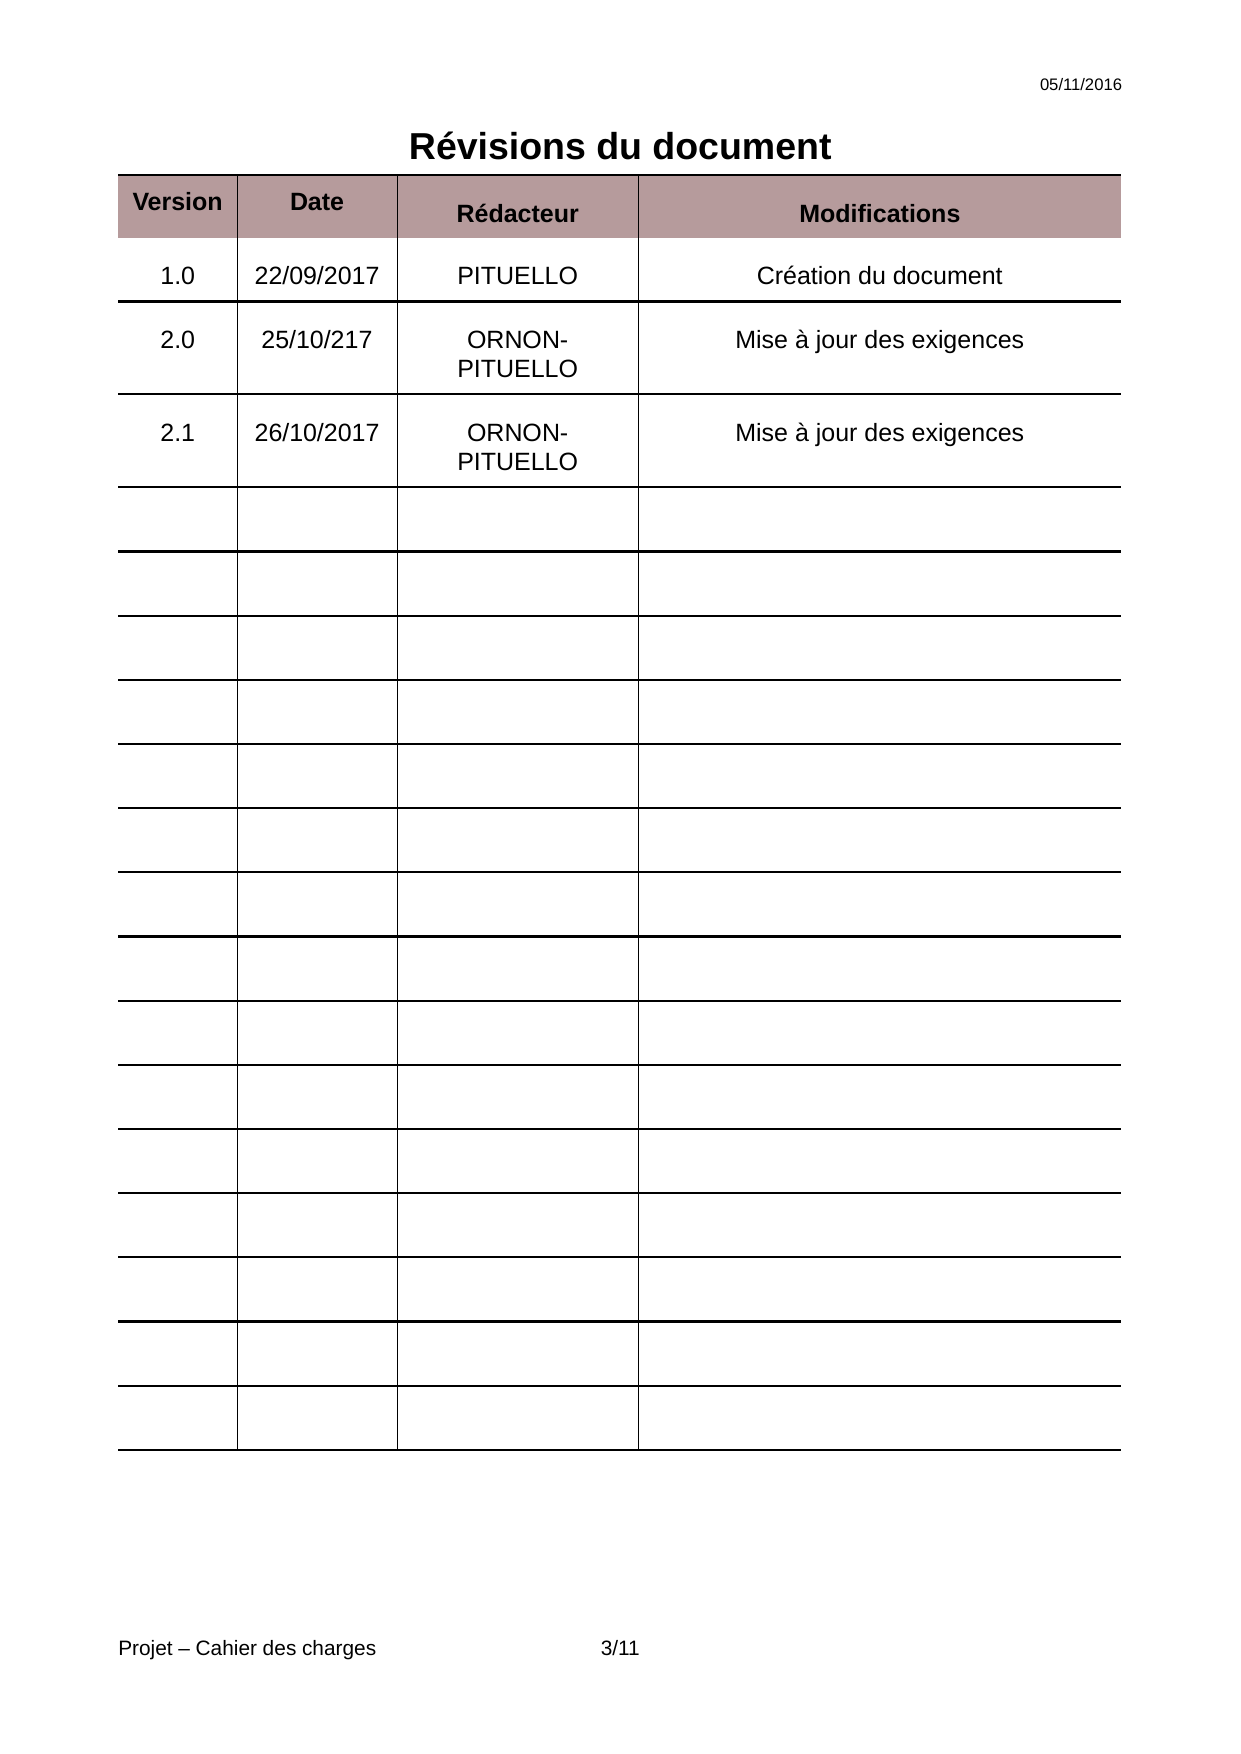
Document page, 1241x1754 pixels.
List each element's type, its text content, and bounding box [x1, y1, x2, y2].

table_cell 22/09/2017 [238, 238, 397, 300]
table_cell 26/10/2017 [238, 395, 397, 486]
table_cell [639, 745, 1121, 807]
text Révisions du document [118, 124, 1122, 168]
table_cell [238, 1258, 397, 1320]
table_cell [398, 1387, 638, 1449]
table_cell PITUELLO [398, 238, 638, 300]
table_cell [398, 809, 638, 871]
table_cell [118, 745, 237, 807]
table_cell [238, 553, 397, 614]
table_cell [118, 1323, 237, 1384]
table_cell [118, 1130, 237, 1192]
table_cell Création du document [639, 238, 1121, 300]
table_header Rédacteur [398, 176, 638, 238]
table_cell [639, 873, 1121, 935]
table_cell 2.1 [118, 395, 237, 486]
table_header Modifications [639, 176, 1121, 238]
table_cell [639, 1130, 1121, 1192]
table_cell [238, 1194, 397, 1256]
table_cell [639, 1323, 1121, 1384]
table_cell [238, 1130, 397, 1192]
table_cell [118, 1066, 237, 1128]
table_cell [118, 873, 237, 935]
table_cell [639, 1002, 1121, 1064]
table_cell [639, 1387, 1121, 1449]
table_cell [238, 809, 397, 871]
table_cell [398, 1066, 638, 1128]
table_cell [238, 745, 397, 807]
table_cell [118, 681, 237, 743]
table_cell Mise à jour des exigences [639, 395, 1121, 486]
table_cell [639, 617, 1121, 679]
table_cell [118, 938, 237, 999]
table_cell [398, 1130, 638, 1192]
table_cell [238, 1323, 397, 1384]
table_cell [639, 938, 1121, 999]
table_cell [398, 1002, 638, 1064]
table_header Date [238, 176, 397, 238]
table_cell [238, 488, 397, 550]
table_cell [118, 617, 237, 679]
table_cell [639, 1194, 1121, 1256]
table_header Version [118, 176, 237, 238]
table_cell [398, 617, 638, 679]
table_cell [238, 1002, 397, 1064]
table_cell [639, 1066, 1121, 1128]
table_cell ORNON-PITUELLO [398, 303, 638, 393]
table_cell 25/10/217 [238, 303, 397, 393]
table_cell [238, 1387, 397, 1449]
table_cell [398, 873, 638, 935]
table_cell ORNON-PITUELLO [398, 395, 638, 486]
table_cell [398, 488, 638, 550]
table_cell [639, 488, 1121, 550]
table_cell [118, 1387, 237, 1449]
table_cell [118, 488, 237, 550]
table_cell [398, 1323, 638, 1384]
table_cell [118, 809, 237, 871]
table_cell [398, 553, 638, 614]
table_cell [398, 1258, 638, 1320]
table_cell [398, 681, 638, 743]
table_cell [398, 745, 638, 807]
table_cell [238, 873, 397, 935]
table_cell [238, 681, 397, 743]
table_cell [238, 617, 397, 679]
table_cell [639, 553, 1121, 614]
table_cell [238, 1066, 397, 1128]
table_cell [118, 553, 237, 614]
table_cell [398, 1194, 638, 1256]
table_cell 1.0 [118, 238, 237, 300]
table_cell 2.0 [118, 303, 237, 393]
table_cell [118, 1194, 237, 1256]
table_cell [118, 1258, 237, 1320]
table_cell [238, 938, 397, 999]
table_cell [639, 1258, 1121, 1320]
table_cell [639, 681, 1121, 743]
table_cell [639, 809, 1121, 871]
table_cell [398, 938, 638, 999]
table_cell [118, 1002, 237, 1064]
table_cell Mise à jour des exigences [639, 303, 1121, 393]
